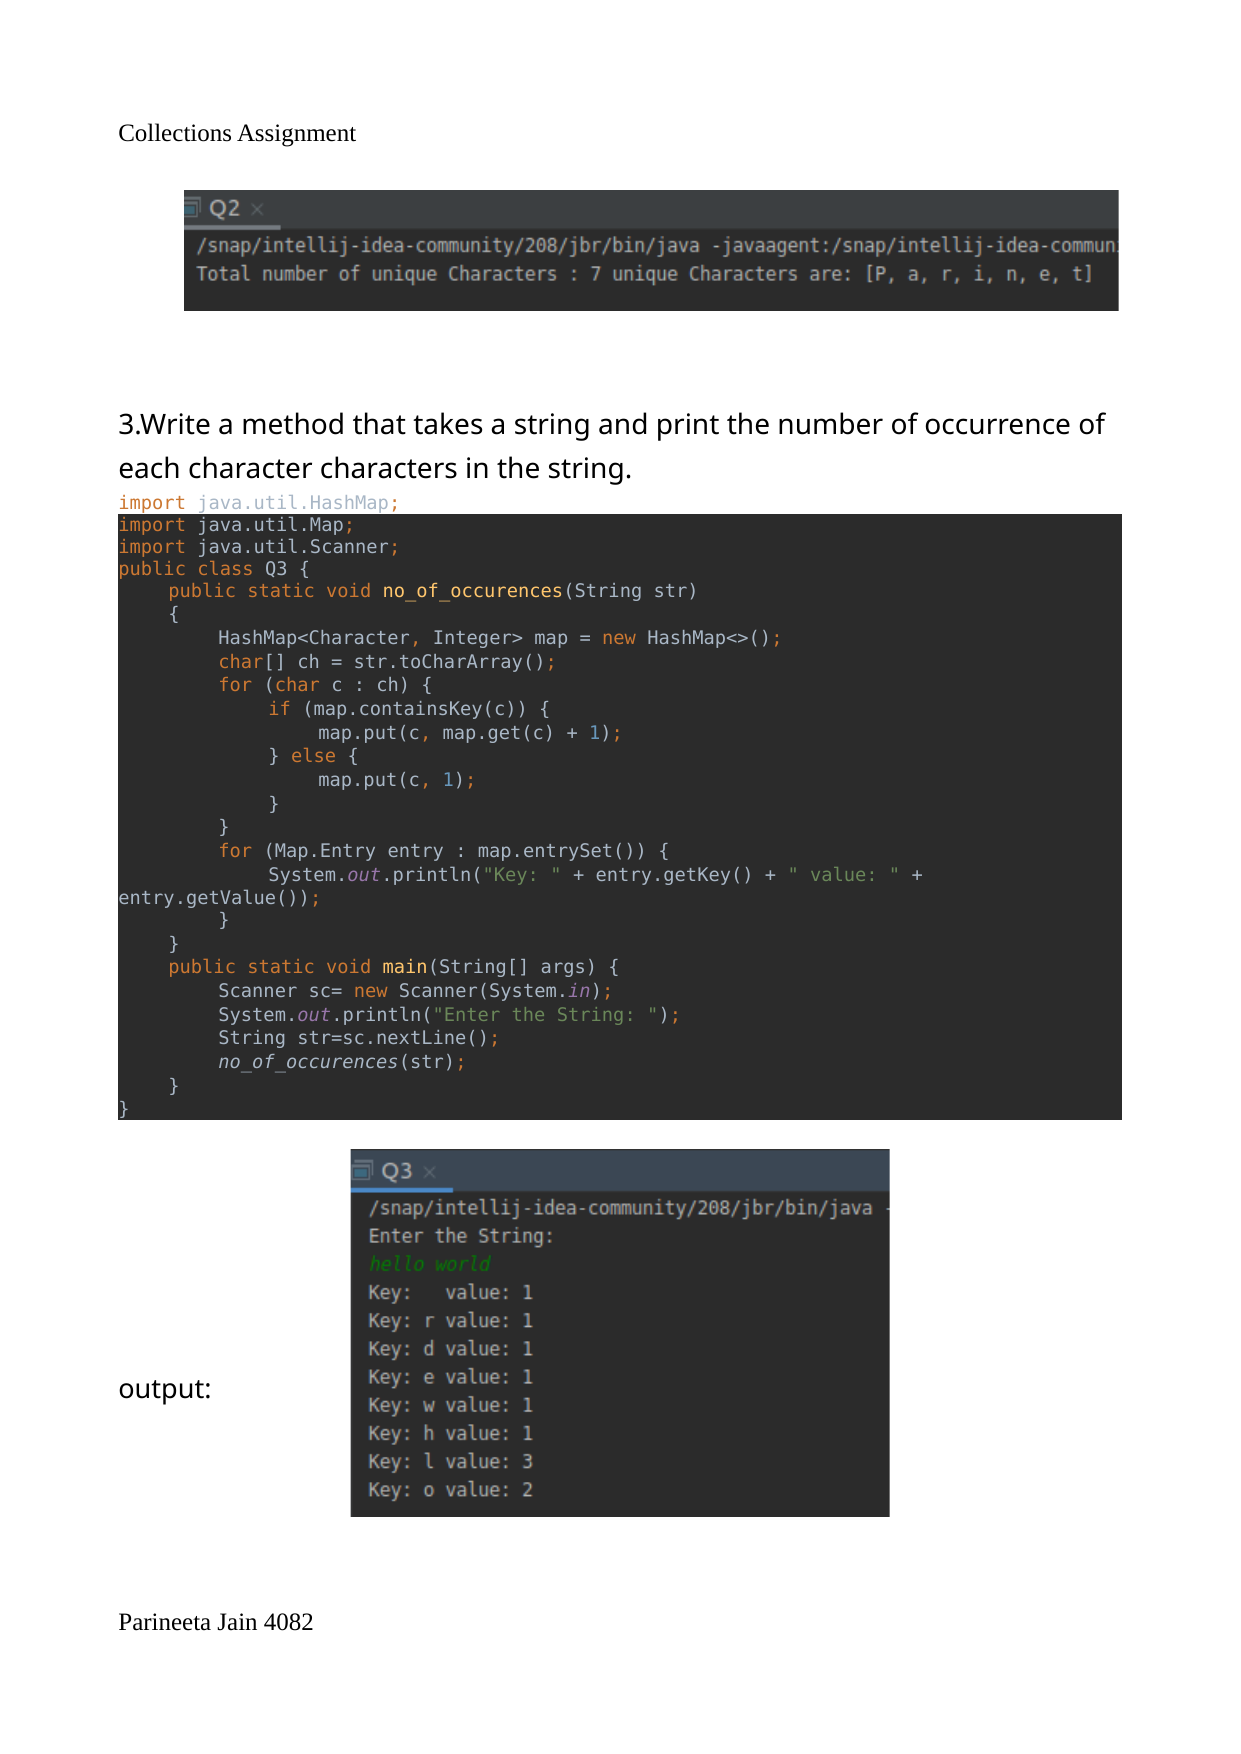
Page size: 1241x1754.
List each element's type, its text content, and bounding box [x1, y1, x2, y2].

text } else { [118, 745, 1122, 769]
text String str=sc.nextLine(); [118, 1027, 1122, 1051]
text public class Q3 { [118, 558, 1122, 580]
text Scanner sc= new Scanner(System.in); [118, 980, 1122, 1004]
text map.put(c, map.get(c) + 1); [118, 722, 1122, 745]
picture [350, 1149, 890, 1517]
text { [118, 603, 1122, 627]
text for (char c : ch) { [118, 674, 1122, 698]
text } [118, 1074, 1122, 1098]
text } [118, 793, 1122, 816]
text no_of_occurences(str); [118, 1051, 1122, 1074]
text if (map.containsKey(c)) { [118, 698, 1122, 722]
text 3.Write a method that takes a string and print the number of occurrence of each character characters in the string. [118, 404, 1122, 487]
text output: [118, 1370, 350, 1407]
text } [118, 933, 1122, 956]
text map.put(c, 1); [118, 769, 1122, 793]
text import java.util.HashMap; [118, 492, 1122, 514]
text } [118, 909, 1122, 933]
text char[] ch = str.toCharArray(); [118, 651, 1122, 674]
text public static void no_of_occurences(String str) [118, 580, 1122, 603]
text HashMap<Character, Integer> map = new HashMap<>(); [118, 627, 1122, 651]
text for (Map.Entry entry : map.entrySet()) { [118, 840, 1122, 863]
picture [184, 190, 1119, 311]
text public static void main(String[] args) { [118, 956, 1122, 980]
text import java.util.Map; [118, 514, 1122, 536]
text } [118, 1098, 1122, 1120]
text } [118, 816, 1122, 840]
text import java.util.Scanner; [118, 536, 1122, 558]
text [890, 1370, 1122, 1407]
text System.out.println("Key: " + entry.getKey() + " value: " + entry.getValue()); [118, 863, 1122, 909]
text System.out.println("Enter the String: "); [118, 1004, 1122, 1027]
